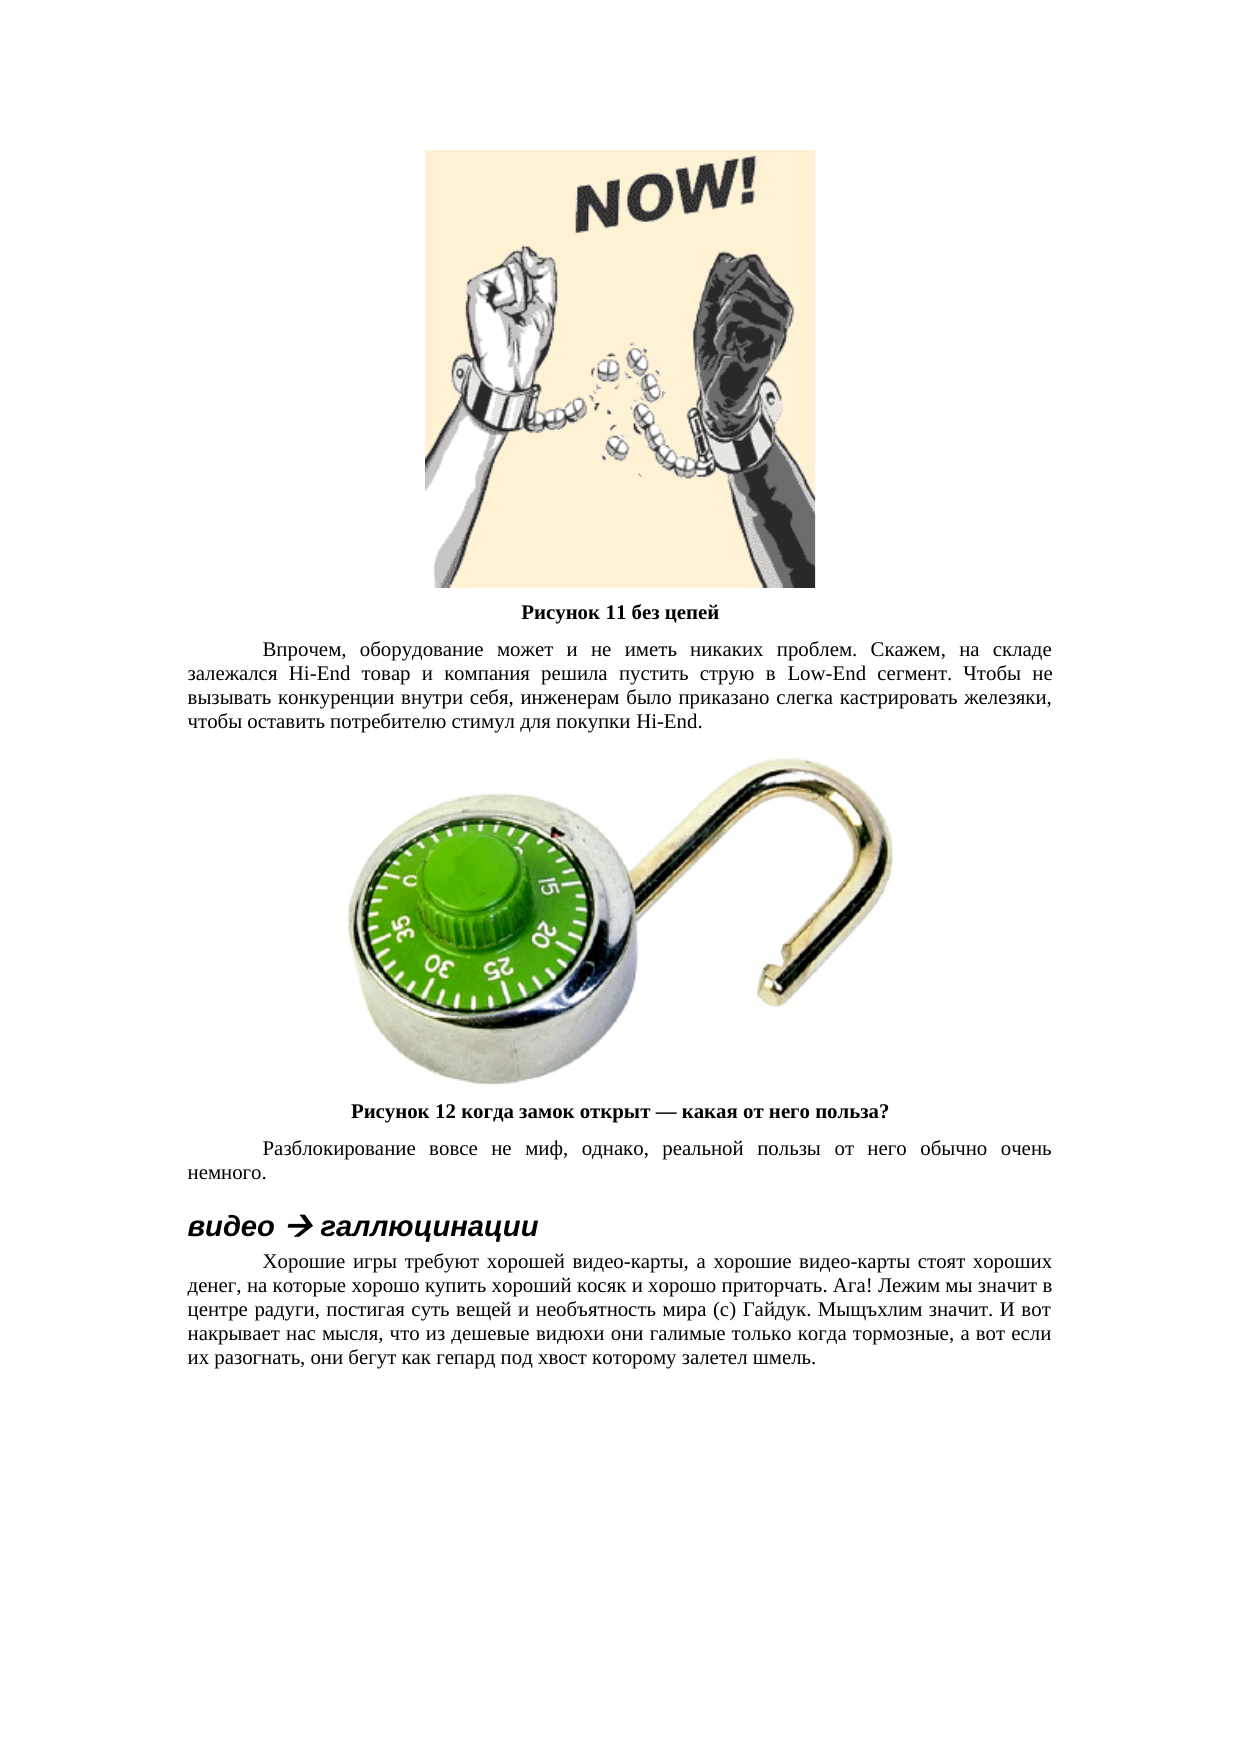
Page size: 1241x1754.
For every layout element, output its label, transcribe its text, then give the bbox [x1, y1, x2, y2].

subtitle видео  галлюцинации [187, 1209, 1053, 1242]
text Рисунок 11 без цепей [187, 600, 1053, 624]
text Впрочем, оборудование может и не иметь никаких проблем. Скажем, на складе залежался Hi-End товар и компания решила пустить струю в Low-End сегмент. Чтобы не вызывать конкуренции внутри себя, инженерам было приказано слегка кастрировать железяки, чтобы оставить потребителю стимул для покупки Hi-End. [187, 637, 1053, 733]
picture [346, 757, 894, 1087]
text Рисунок 12 когда замок открыт — какая от него польза? [187, 1099, 1053, 1123]
picture [425, 150, 816, 588]
text Разблокирование вовсе не миф, однако, реальной пользы от него обычно очень немного. [187, 1136, 1053, 1184]
text Хорошие игры требуют хорошей видео-карты, а хорошие видео-карты стоят хороших денег, на которые хорошо купить хороший косяк и хорошо приторчать. Ага! Лежим мы значит в центре радуги, постигая суть вещей и необъятность мира (с) Гайдук. Мыщъхлим значит. И вот накрывает нас мысля, что из дешевые видюхи они галимые только когда тормозные, а вот если их разогнать, они бегут как гепард под хвост которому залетел шмель. [187, 1249, 1053, 1369]
